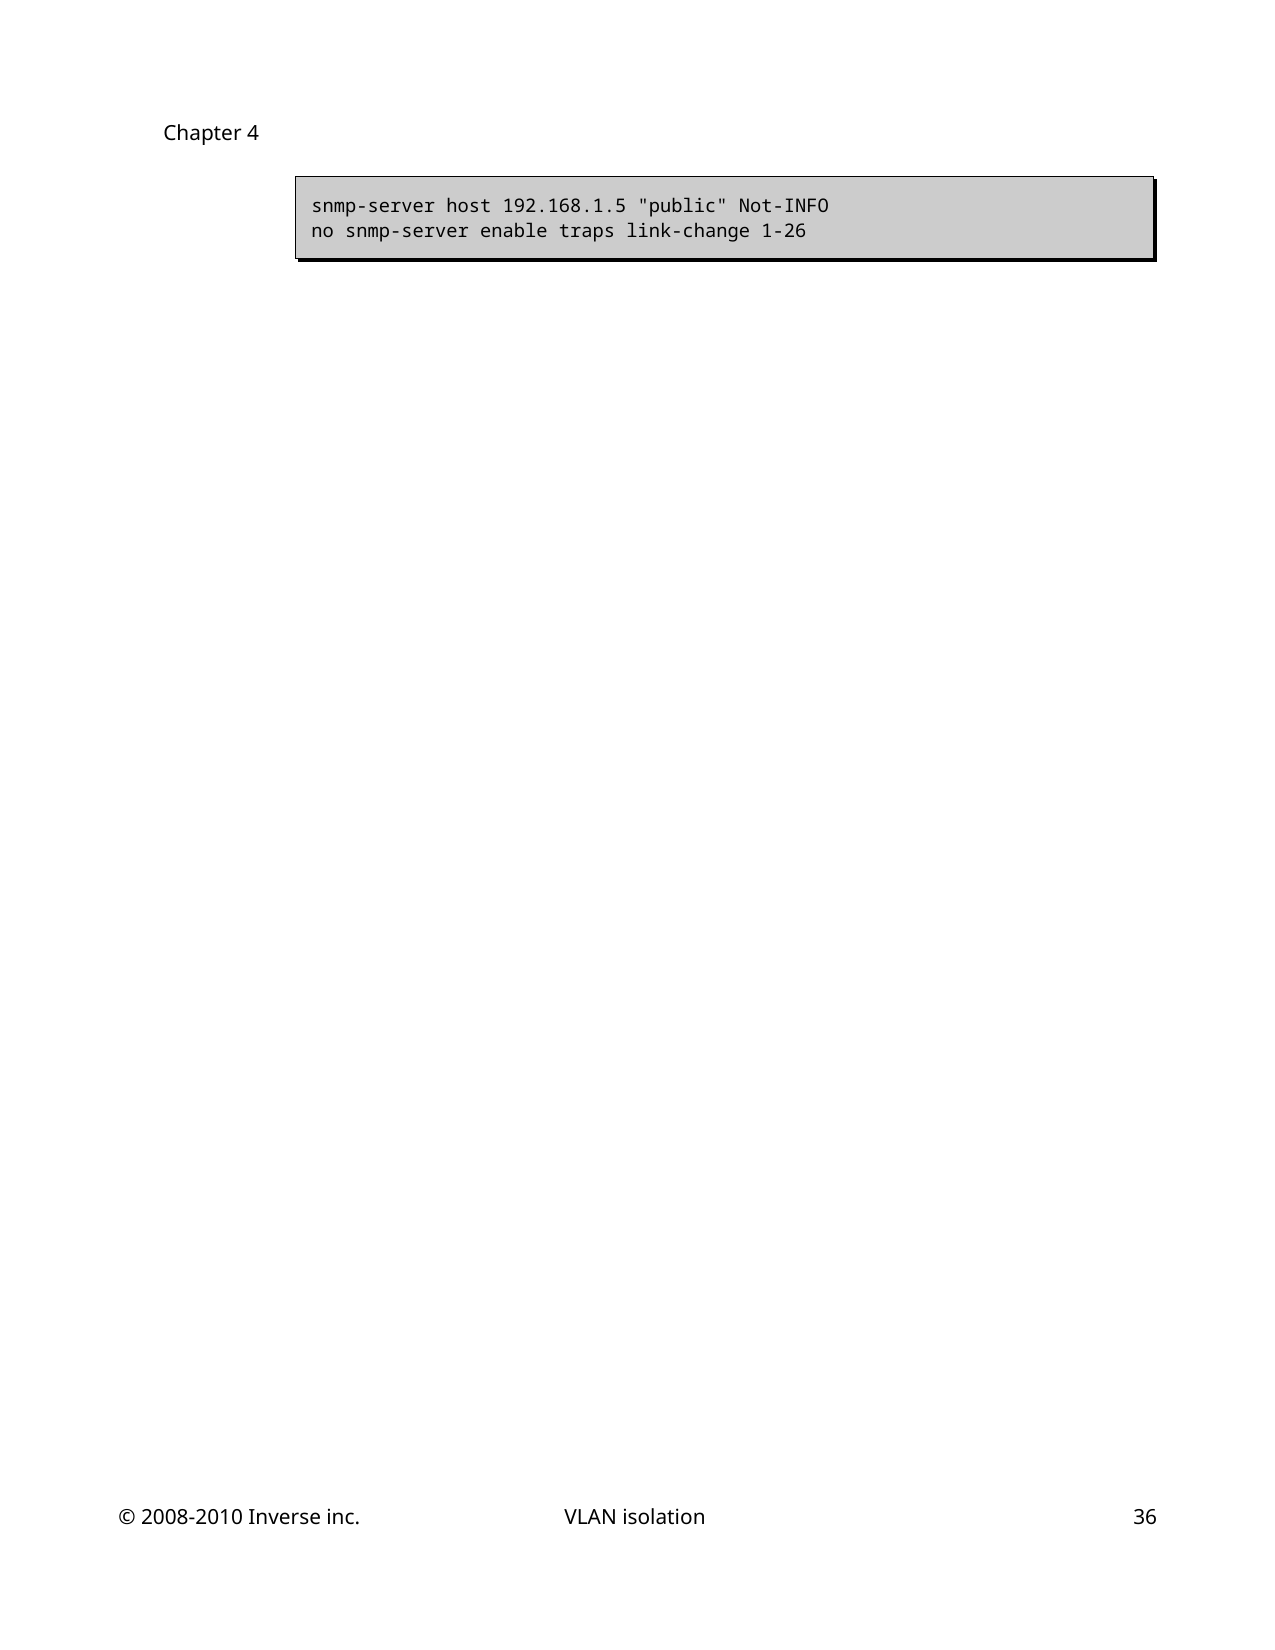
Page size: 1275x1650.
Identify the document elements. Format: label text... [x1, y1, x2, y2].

text snmp-server host 192.168.1.5 "public" Not-INFO no snmp-server enable traps link-change 1-26 [296, 177, 1153, 258]
